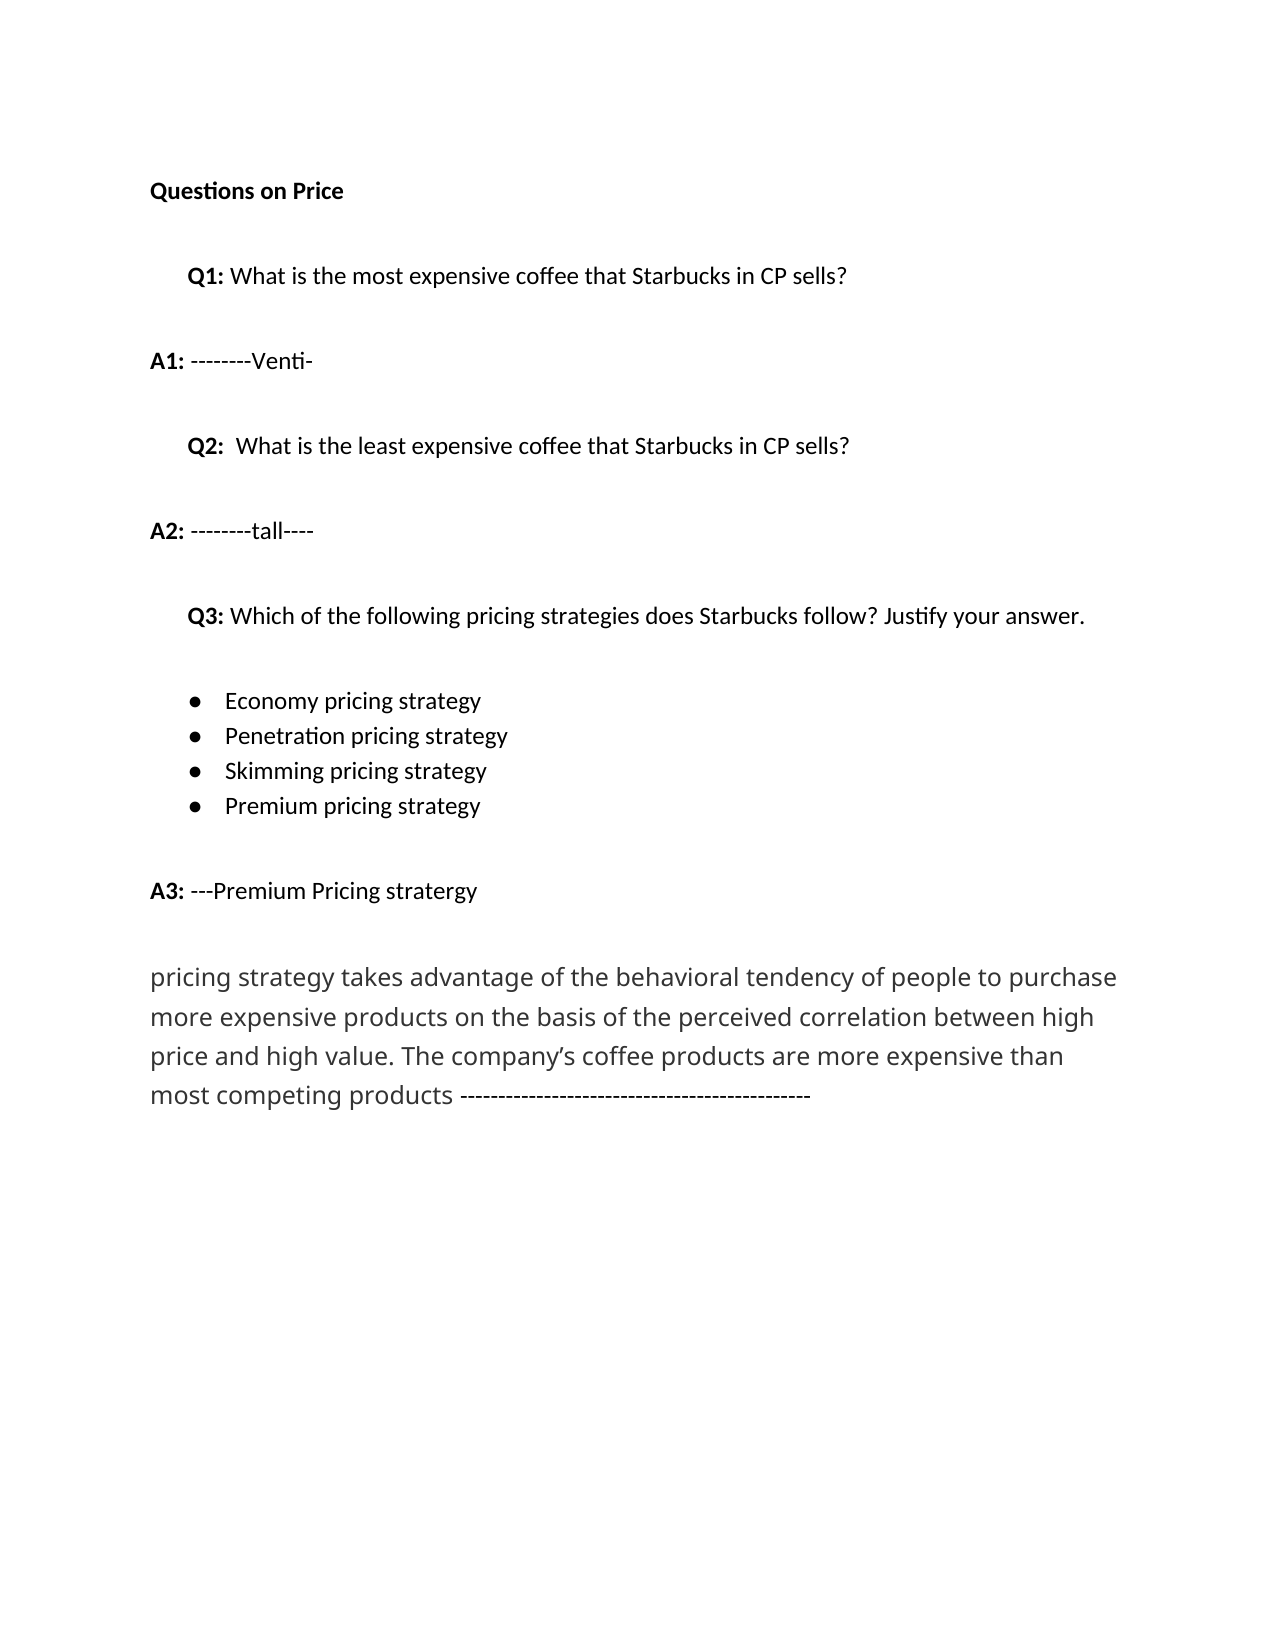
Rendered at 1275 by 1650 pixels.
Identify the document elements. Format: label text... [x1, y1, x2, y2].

list Penetration pricing strategy [187, 720, 1125, 751]
text Q1: What is the most expensive coffee that Starbucks in CP sells? [187, 260, 1125, 291]
text A3: ---Premium Pricing stratergy [150, 875, 1125, 906]
text Q3: Which of the following pricing strategies does Starbucks follow? Justify your answer. [187, 600, 1125, 631]
text Questions on Price [150, 175, 1125, 206]
list Premium pricing strategy [187, 790, 1125, 821]
text pricing strategy takes advantage of the behavioral tendency of people to purchase more expensive products on the basis of the perceived correlation between high price and high value. The company’s coffee products are more expensive than most competing products ---------------------------------------------- [150, 960, 1125, 1112]
text A1: --------Venti- [150, 345, 1125, 376]
list Economy pricing strategy [187, 685, 1125, 716]
text Q2: What is the least expensive coffee that Starbucks in CP sells? [187, 430, 1125, 461]
list Skimming pricing strategy [187, 755, 1125, 786]
text A2: --------tall---- [150, 515, 1125, 546]
